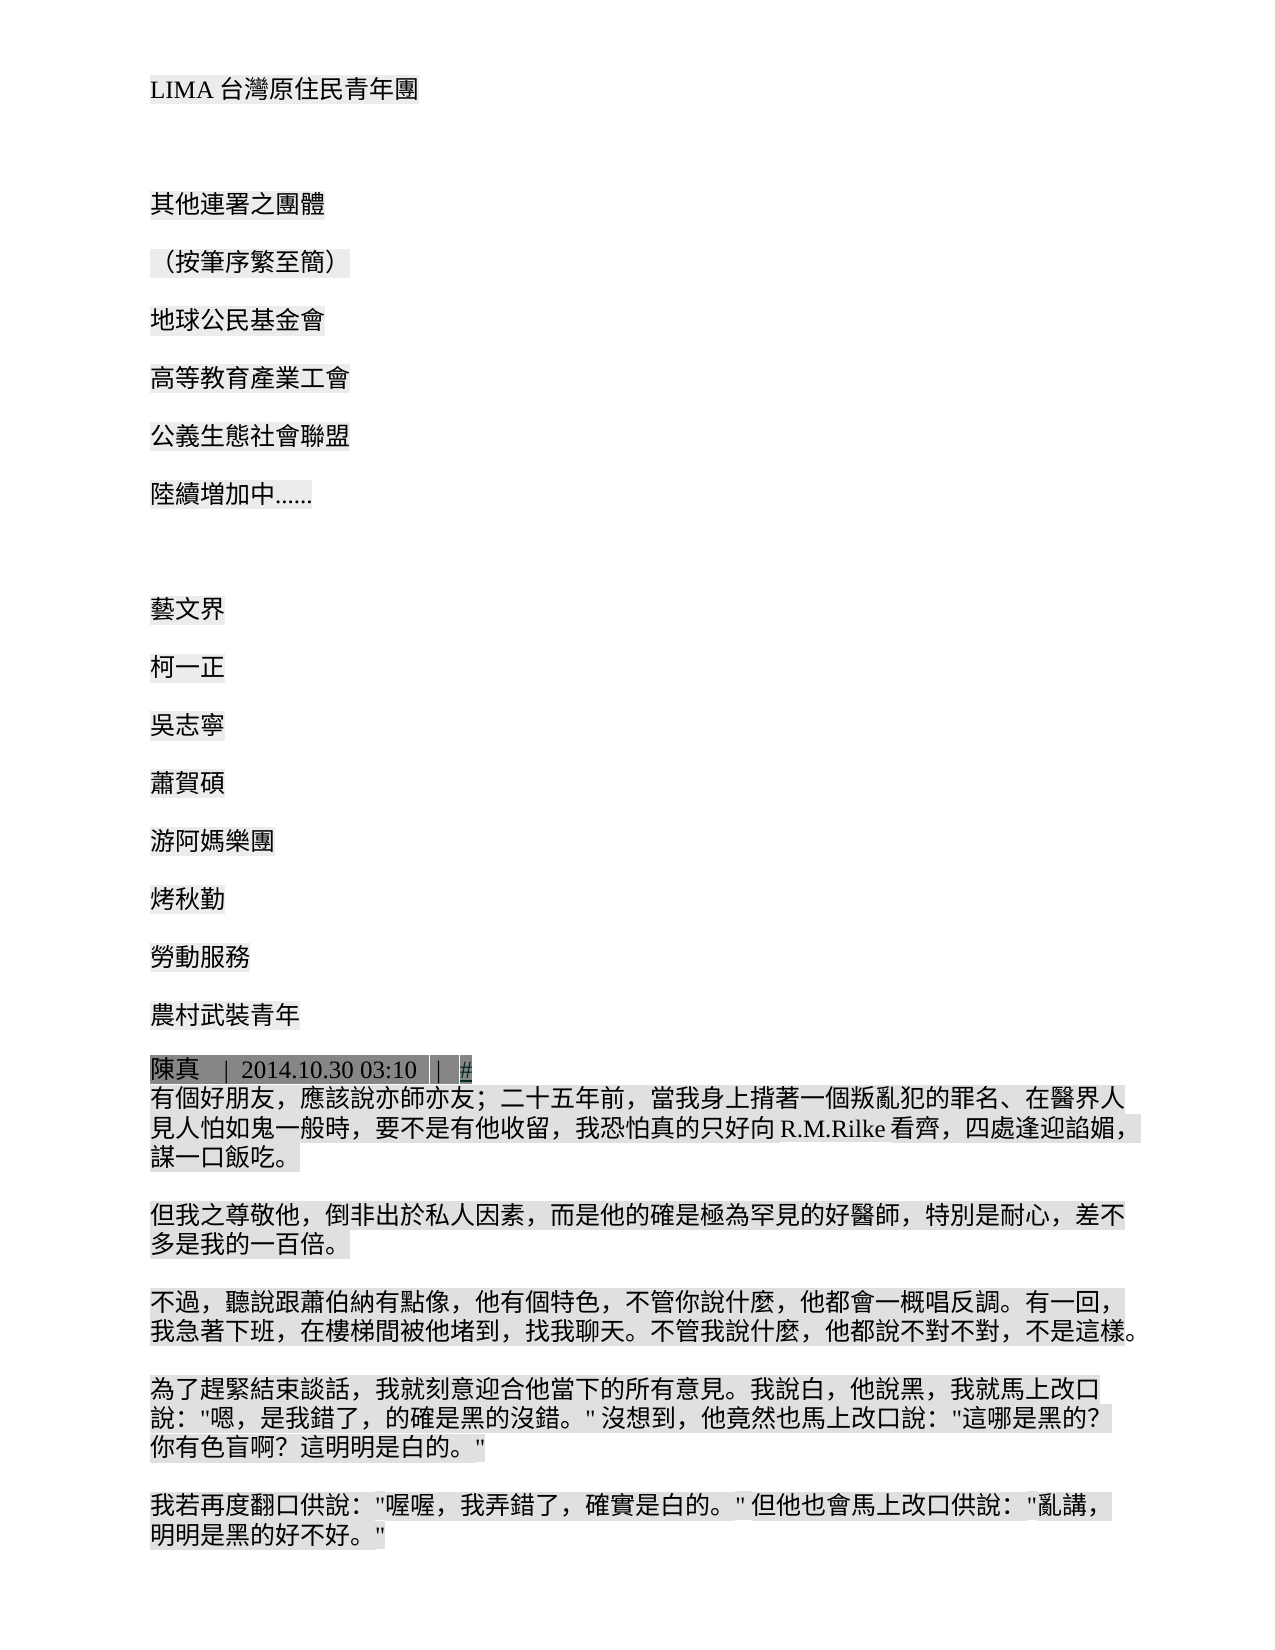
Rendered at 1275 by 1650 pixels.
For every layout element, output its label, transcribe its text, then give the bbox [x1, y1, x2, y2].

text 陳真 | 2014.10.30 03:10 | # [150, 1055, 1125, 1084]
text 有個好朋友，應該說亦師亦友；二十五年前，當我身上揹著一個叛亂犯的罪名、在醫界人見人怕如鬼一般時，要不是有他收留，我恐怕真的只好向R.M.Rilke看齊，四處逢迎諂媚，謀一口飯吃。 但我之尊敬他，倒非出於私人因素，而是他的確是極為罕見的好醫師，特別是耐心，差不多是我的一百倍。 不過，聽說跟蕭伯納有點像，他有個特色，不管你說什麼，他都會一概唱反調。有一回，我急著下班，在樓梯間被他堵到，找我聊天。不管我說什麼，他都說不對不對，不是這樣。 為了趕緊結束談話，我就刻意迎合他當下的所有意見。我說白，他說黑，我就馬上改口說："嗯，是我錯了，的確是黑的沒錯。" 沒想到，他竟然也馬上改口說："這哪是黑的？你有色盲啊？這明明是白的。" 我若再度翻口供說："喔喔，我弄錯了，確實是白的。" 但他也會馬上改口供說："亂講，明明是黑的好不好。" 後來我知道我不管怎麼迎合都迎合不了他，乾脆保持沉默，只發出 "嗯嗯" 或 "了解了解"，以便早點結束談話。 有人說我也有這種高達式的自我矛盾、自我否定的精神，但我想我應該沒有才對，只是有時候，許多說法既然是說法，就只能說說而已，沒法說死。一旦說死，一旦說得跟真的一樣，那就遠非我本意了。 例如，我不會說台灣是全世界最爛最沒有文化的社會。即便我說了，這個 "最" 字也不具有文法上最高級的意義。就好像我說 "我媽媽最偉大" 的意思，並不是說我確信她的確在各種評比中贏過各位的媽媽。這個 "最" 字並無字面上的比較意義，那就好像說 "我快熱死了"，並非說我熱衰竭到爆，即將撒手人寰。 再說，若真要比，拿台灣跟俄羅斯的文化水平比，那應該就好像拿一根牙籤跟阿里山神木比差不多。當我們說一個人很笨，一定是拿青蛙拿蜥蜴來比；如果我們說，某某人笨得連愛因斯坦也比不上，那意味著說這話的人一定不知道愛因斯坦是誰。 我是萬不得已才會去影展。最近去看 "狂人皮埃洛"，散場燈亮時，我差點不敢站起來，覺得很羞愧，趕緊低頭匆匆溜出去。下回我若獨自一人前往看影展，真的得考慮戴個面具，實在沒臉見人。我害怕人們會以為我是他們的同類。 長久以來，方方面面做為一種異類，我並不覺得難受，但我卻很害怕人們老是以為我跟他們是同類，想的一樣，做的一樣，一樣的夢，一樣的糧食，讓我啞巴吃黃蓮，很難受。 電影放映之前，有個進步青年，一直對他的女伴說高達多厲害，"狂人皮洛埃" 這電影是在闡釋這個闡釋那個，那個女的聽得杏臉含春，一副崇拜貌。但我很想插嘴糾正他說：是狂人皮埃洛，不是皮洛埃啦。 在英國，平常看電影我常會注意有沒有人在哭，因為我總覺得西方人的哭泣很真情，有時候比電影還讓我更感動。但在台灣，我總感覺不管觀眾哭或笑，鼓掌或叫好，似乎總是要做給別人看，意味著："你看！俺高你一等吧，這麼艱難的藝術你看不懂吧，但倫家偶可是感動到鼻涕四射呢。" 高達說，電影不應該是高不可攀的藝術。他說，電影就像一種醜聞。我不知道他所謂醜聞的確切意思，但我猜他應該是說：藝術只是軟弱失敗者的一種蒼白遊戲；有出息的應該拿起槍桿，而不是拿起筆桿或拿起攝影機。但咱們就是這麼軟弱，家中還有妻小，沒辦法，只好寫寫詩，談談哲學，拍拍影像，畫畫圖。說穿了，藝術只是一種讓作者自身感覺有點難堪的醜聞。 我相信我這樣的解讀應該是正確的。有一次，高達看到一些優雅的知識男女大排長龍準備買票看他的電影。高達說：媽咧個逼，這些人渣(以上兩句是我添加的)，我的電影把我的敵人全吸引來了。 我並不討厭藝術，也不討厭知識，可我就是很害怕並排斥特別是跟台灣人談論這些東西，因為這些東西總是得連結到一個 "我" 字上。"我" 這東西，畢竟不該是一個討論的話題，更何況是要討論我的 "醜聞"。 要討論也行，除非，除非對方跟我有同樣的病，同樣的彆扭與惆悵，惟有同病者才能相憐。 可我知道，在台灣，人們的這類討論，含水量很高，充滿很深的虛榮。 維根斯坦生前雖然只出版了千分之一的文字，同時還燒掉了一些筆記，但他仍然企圖讓他的大部份文字留存下來。他同時還發了個誓。 他說，他之所以寫這些哲學筆記，無非出於好意，希望對人們有益；不用多，只要世上有一個人因為這些文字而感到一種安慰或快樂，他就覺得十分滿足。同時，他也必須表明，這些文字已經盡一切可能免除虛榮，就如同作者本人一般；要是讀者在他的文字中感受到一絲虛榮，他願意受到世人最嚴厲的譴責。 "我想寫一本好書，可是，這樣的時光早已流逝。" 這是維根斯坦在死後出版的 "Philosophical Investigations" 序言中的一句話。純粹就只因為這樣一句話，我的人生頓時一夕之間彷彿被人革了命，政了變，轉了彎，起了根本變化。 我不知道為何這樣一句簡單話語竟然會對我產生如此劇烈的根本影響，原因何在，難以言喻；若真要說起，也許是因為這樣一句話讓我感受到維根斯坦這個人的 "真實"、善良以及一種難以想像的深度和虔誠。 "真實" 一詞，在此得用英文authenticity來理解會比較貼切一些，指的是這詞在存在主義上的意涵；剪一段維基百科現成的說法如下： In existentialism, authenticity is the degree to which one is true to one's own personality, spirit, or character, despite external pressures. 中文很難說明，因為中文有許多概念或辭彙被污染得很厲害，而且總是任意脫口而出，久而久之已毫無價值，例如什麼 "忠於自我"、"做自己" 等等這些說法，在我聽起來恰恰充滿虛榮而毫無 "我" 字可言。它媽才做自己，它媽才忠於自我。在中文世界裏，我們只能這樣回應。 華人文化中，講到它媽的什麼做自己、忠於自我時，其實是帶有比較意涵的，意思是我比你行，比你有深度，比你如何如何，而這恰恰是authentic的相反，非常不真實，非常沒出息。 [150, 1084, 1125, 1550]
text 收到底下這樣一個下流的聯署。這個民x黨及其一些同路人，真是x它媽的很厲害很無恥，整天除了造謠就是造謠，不管什麼事都能炒作。先是無中生有、造謠說什麼馬英九拿了頂新集團十億，接著就開始把這一切食用油的問題和國民黨畫上等號。媽的，真是無恥下流齷齪到極點，什麼都要搞政治。 選舉快到了，用肚臍想也知道，這樣一些食安問題將會對國民黨帶來多大的傷害，但也只有馬英九這種奉公守法不太會玩政治的笨蛋，才會在選前去揭發這些事。 這樣一些事，存在幾十年，任何一個黨都脫離不了關係，它恰恰只是反映台灣社會各行各業的一種全民黑心素質而已。 餿水油早在幾年前屏東就有許多人不斷檢舉，但民進黨執政的屏東縣政府卻完全沒有任何作為，逼得檢舉人只好跨區來台中，透過檢調才揭發。 誰要下台，我沒意見。但把所有責任全歸給一個人、一個黨，進而把自己裝扮成打擊黑心的光明之士，卻是睜眼說瞎話，不要臉至極。 若要論責任，那個綠色的人渣黨豈不是應該負更大的責任。頂新集團正是在民進黨執政期間力邀回台投資，而且不只是力邀，更是特別抬舉，抬轎子去請回來的。 當時是阿扁當總統，對頂新公開極為推崇，說他們將造福台灣社會，是 "台灣人的驕傲"，而且還高喊頂新、味全 "萬歲萬歲萬萬歲"。 阿扁並跟現在在監牢裏的頂新老董魏姓兄弟攜手暢飲頂新集團出品的牛奶，阿扁還高舉大拇指喊讚讚讚。 民進黨當年力邀頂新從大陸衣錦返鄉回台投資，誰是當年的陸委會主委，就是蔡英文。 而且，據檢調資料指出： 2005年頂新併購「正義」公司後，關閉榨豬油部門，原「正義」公司的往來廠商楊振益，就到越南投資「大幸福」公司，再與頂新集團高層搭上線。自2006年起，頂新就透過楊振益，向「大幸福」公司進口越南劣質飼料油。 這些事情早在民進黨執政時期就已發生，而當時行政院長是誰呢？就是蘇貞昌，行政院副院長是誰呢？就是蔡英文。 現在這些渾蛋卻竟然變成打擊黑心的光明之士，媽的，實在有夠齷齪下流。不但把一切責任推給責任成份不大的馬英九和國民黨，而且造謠說什麼馬英九拿了十億。這些混蛋實在是黑心透了頂。 當然，同樣可恥的是那些總是舉著光明旗來拉綠打藍的所謂公正人士或碗糕公民團體。 我並不認為民進黨當初邀請頂新回台投資是錯的，我也不認為頂新是個妖魔集團；台灣哪個集團會比頂新更乾淨，不妨請他站出來接受我們的表揚。 我只是說，如果硬要把頂新給妖魔化，那麼，跟這個妖魔走得最近、當初不但力邀、抬舉而且還高喊萬歲萬歲萬萬歲的就是民進黨及當下這些儼然正義光明之士的無恥綠營政客。 講到政治一些人一些事，真是寫來滿紙污穢，非常齷齪可恥。正所謂 "好話說盡，壞事做絕"，然而人們卻把這樣一些無恥下流政客及其尾巴團體給當成正義救星。 陳真 2014. 10.31. ============ 敬邀各位老師教授加入食安連署 各位關心食安的學界朋友 大家好，黑心油事件引起全民公憤，但這不只廠商唯利是圖而已，更牽涉政府及民代的包庇及縱容。 近70個全國各地人民團體及多位學者教授發起了「要食品安全、反官商勾結」全國十萬人網路連署。請大家加入，不到一分鐘完成，連署時請選擇「學界」一項，以利統計。針對食安問題的聲明及連署連結如下： http://goo.gl/IpRceE 敬祝順心。 公民反官商黑心勾結聯盟敬邀 請多留意我們fb粉絲頁及麻煩分享 http://goo.gl/E6NmUO 聲明內容： 2008年馬英九勝選上台後，特別以TDR方式讓魏家集資，並經由集資過程壟絡及圖利重要的政界人士，之後更大肆利用集資所得以特權方式購置如101大樓股權等房地產項目，與原先大眾期待「鮭魚返鄉」主動出資的方式不合。 魏家在2012年馬總統競選連任時投桃報李，充當工商界後援會的要角。如今，從大統黑心油、餿水油到黑心豬油，接二連三的食安問題，魏家都牽涉其中，但馬政府卻從過去到現在都沒有主動做出針對性的實質懲罰作為，我們合理懷疑內藏重大官商黑心勾結之情事。 近日前衞福部長邱文達在下台後才主動揭露更多的問題公司，表示執政黨政府對黑心廠商的包庇絕非個案，而是一種結構性的罪行。知情後不僅不主動查緝及揭發，更加以隱匿，被揭露後，政府高層甚至說出「吃了不會死」等多種不當說辭替黑心商人脫罪，置全台灣人民安危於不顧，更視法律如無物。 我們因此要求： 一、馬英九下台、不要再硬抝： 馬英九總統為其執政以來所展現的無能及對黑心商人的包庇引咎下台； 二、江宜樺下台、政府要課責： 江宜樺院長及食安相關政務官與正式為過去幾年的嚴重食安問題負起政治責任，立即主動請辭下台； 三、民代要擔責、共同來修法： 立委立即出面釐清而非片面撇清跟頂新魏家及其他黑心商人的關係，並共同適當修訂食安相關法規； 四、食安總檢討、資訊要透明： 政府應立刻重新檢討並提升食品檢驗、稽核與認證機制的效能，建置檢驗與稽核之資訊透明平台供大眾完整資訊以做出有效監督，而不是疊床架屋設立黑箱「食安辦公室」； 五、司法給正義、行政展魄力： 司法檢調及食安相關行政單位儘速對所有黑心商人及其企業採取應有之調查行為及法律或公權力制裁行動； 六、頂新要賠償、消失於台灣： 頂新魏家為所造成的傷害完全負責，作出應有賠償，並結束所有在台營業單位，全面退出台灣食品、媒體、資通訊等所有市場。 我們亦在此呼籲台灣人民共同加入以下的行動： 一、追究行政院長江宜樺即以降之政府單位主管、官員等相關人士的政治責任； 二、全面抵制所有黑心商人的公司產品及各有關企業，並要求司法單位予以嚴懲； 三、將我們對食安問題上政府失能的憤怒，在選舉投票時充分表達。 共同發起連署聲明之團體（按筆序繁至簡） 議會革新聯盟 福爾摩鯊會社 臺左維新 龜島社 獨臺新社 嘉義人民民主論壇 綠色酷兒協會 監票者聯盟 奪回桃園青年陣線 新竹市公害防治協會 搶救南崁珍貴老樹老房子聯盟 黑色島國青年陣線 雲林公民行動聯盟 港澳在台民主同盟 喚醒彰化青年聯盟 割闌尾計劃／割闌尾高雄區 陳文成博士紀念基金會 淨竹文教基金會 淡海青年陣線 基隆青年陣線 基進側翼 桃園縣教育產業工會 桃園客家聯盟 桃園在地聯盟 捍衛苗栗青年聯盟 社區大學全國促進會 守護三崁店聯盟 全國反浮濫自經區在地團體大聯盟 全面罷免連線 民主黑衫軍 民主鬥陣 打狗少年軍 台灣護樹協會 台灣關懷中國人權聯盟 台灣維吾爾之友會 台灣農村陣線 台灣勞工陣線 台灣教授協會 台灣國辦公室 台灣原住民族政策協會 台灣南社 台灣青年反共救國團 台灣東社（花蓮） 台灣東社（台東） 台灣居住正義協會 台灣和平草根聯盟 台灣北社 台灣生態學會 台灣中社 台灣大學工會 台灣人權文化協會 台南社區大學硏究發展學會 台南社區大學 台南市政監督聯盟 公投護台灣聯盟 公民攝影守護民主陣線 公民監督國會聯盟 公民自主機動陣線 公民反官商黑心勾結聯盟 大臺中市政監督聯盟 大員公民陣線 三線共進會 人本教育基金會 LIMA台灣原住民青年團 其他連署之團體 （按筆序繁至簡） 地球公民基金會 高等教育產業工會 公義生態社會聯盟 陸續増加中...... 藝文界 柯一正 吳志寧 蕭賀碩 游阿媽樂團 烤秋勤 勞動服務 農村武裝青年 [150, 75, 1125, 1030]
